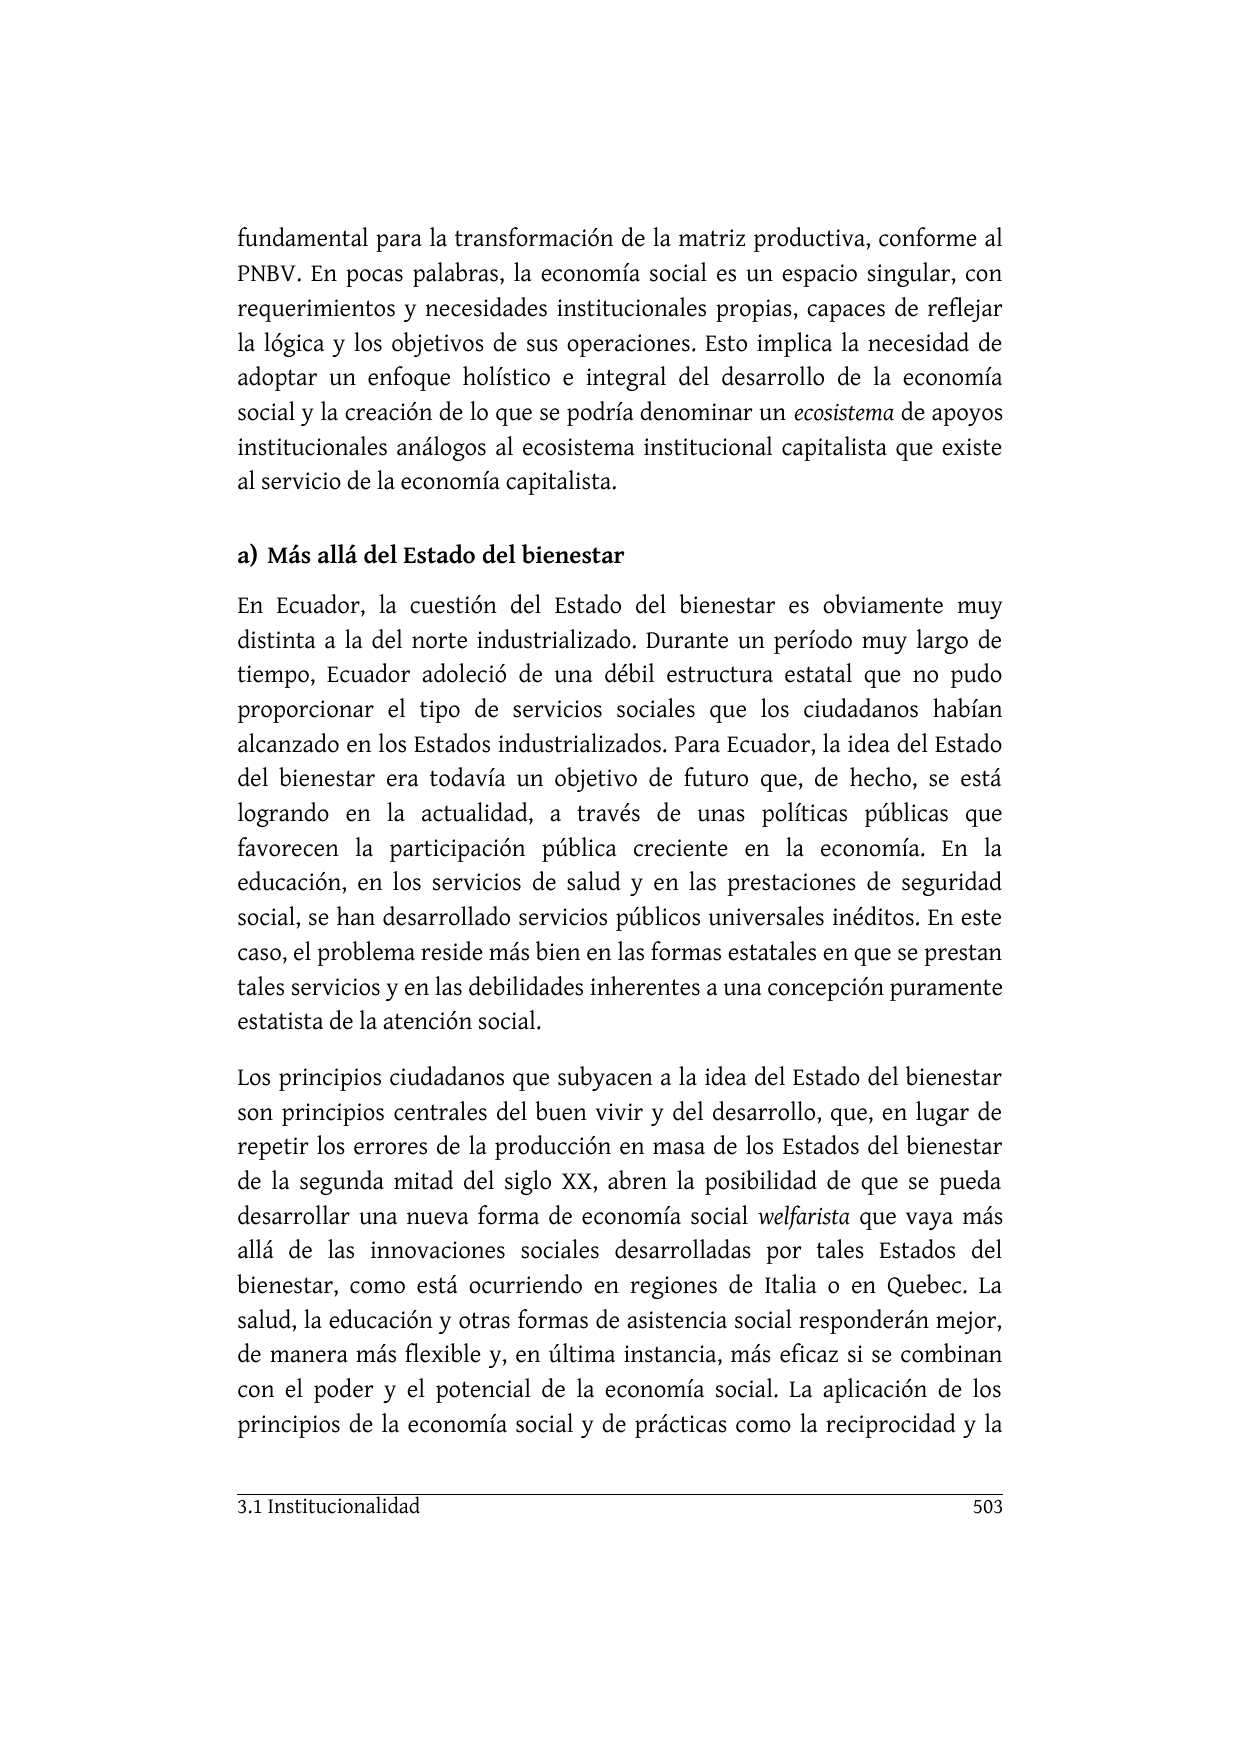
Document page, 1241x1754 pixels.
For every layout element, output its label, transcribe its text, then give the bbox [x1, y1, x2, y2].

text Los principios ciudadanos que subyacen a la idea del Estado del bienestar son principios centrales del buen vivir y del desarrollo, que, en lugar de repetir los errores de la producción en masa de los Estados del bienestar de la segunda mitad del siglo XX, abren la posibilidad de que se pueda desarrollar una nueva forma de economía social welfarista que vaya más allá de las innovaciones sociales desarrolladas por tales Estados del bienestar, como está ocurriendo en regiones de Italia o en Quebec. La salud, la educación y otras formas de asistencia social responderán mejor, de manera más flexible y, en última instancia, más eficaz si se combinan con el poder y el potencial de la economía social. La aplicación de los principios de la economía social y de prácticas como la reciprocidad y la [237, 1063, 1003, 1439]
subtitle Más allá del Estado del bienestar [237, 541, 1003, 570]
text En Ecuador, la cuestión del Estado del bienestar es obviamente muy distinta a la del norte industrializado. Durante un período muy largo de tiempo, Ecuador adoleció de una débil estructura estatal que no pudo proporcionar el tipo de servicios sociales que los ciudadanos habían alcanzado en los Estados industrializados. Para Ecuador, la idea del Estado del bienestar era todavía un objetivo de futuro que, de hecho, se está logrando en la actualidad, a través de unas políticas públicas que favorecen la participación pública creciente en la economía. En la educación, en los servicios de salud y en las prestaciones de seguridad social, se han desarrollado servicios públicos universales inéditos. En este caso, el problema reside más bien en las formas estatales en que se prestan tales servicios y en las debilidades inherentes a una concepción puramente estatista de la atención social. [237, 591, 1003, 1037]
text fundamental para la transformación de la matriz productiva, conforme al PNBV. En pocas palabras, la economía social es un espacio singular, con requerimientos y necesidades institucionales propias, capaces de reflejar la lógica y los objetivos de sus operaciones. Esto implica la necesidad de adoptar un enfoque holístico e integral del desarrollo de la economía social y la creación de lo que se podría denominar un ecosistema de apoyos institucionales análogos al ecosistema institucional capitalista que existe al servicio de la economía capitalista. [237, 225, 1003, 497]
